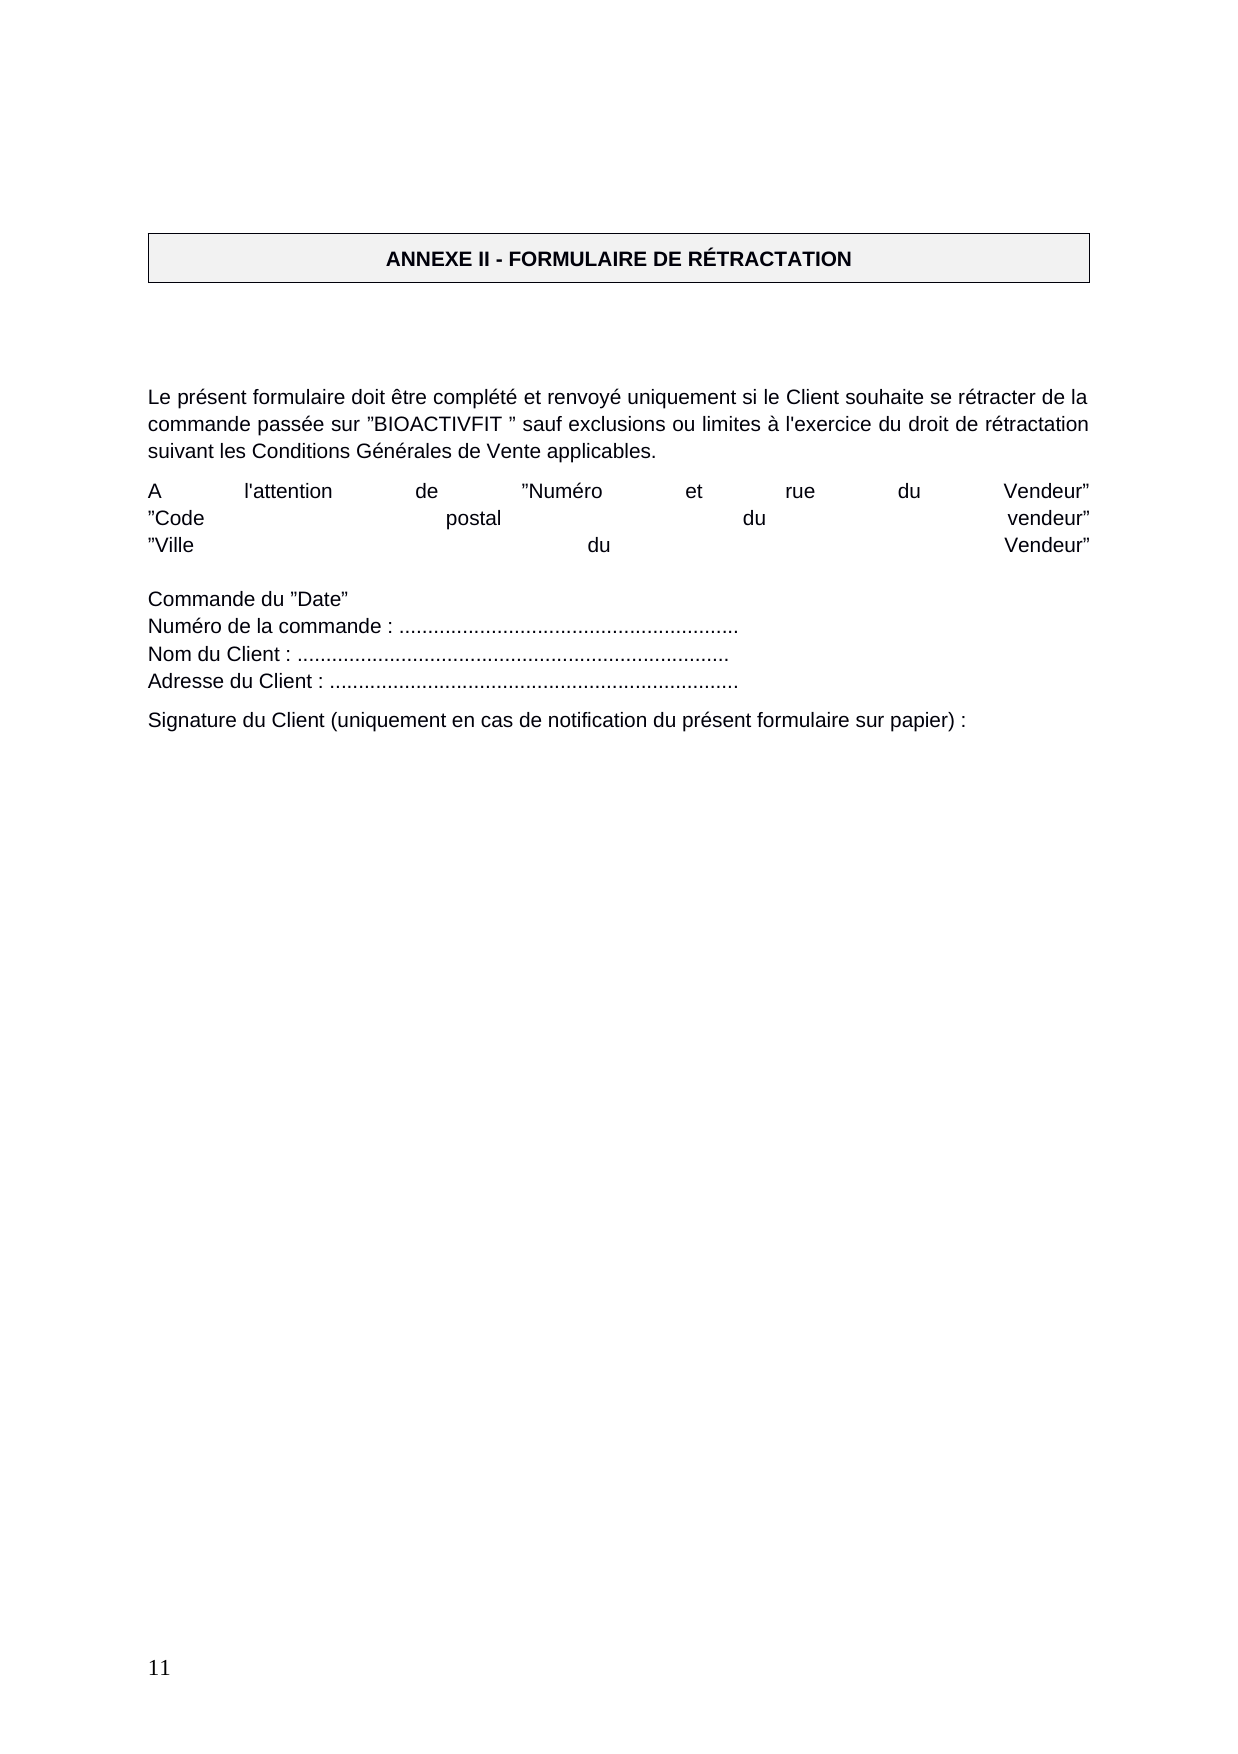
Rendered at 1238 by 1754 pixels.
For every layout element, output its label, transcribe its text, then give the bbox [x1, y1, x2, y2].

text Adresse du Client : ....................................................................... [148, 666, 1090, 693]
text Signature du Client (uniquement en cas de notification du présent formulaire sur papier) : [148, 706, 1090, 733]
text A l'attention de ”Numéro et rue du Vendeur” ”Code postal du vendeur” ”Ville du Vendeur” [148, 477, 1090, 585]
text Le présent formulaire doit être complété et renvoyé uniquement si le Client souhaite se rétracter de la commande passée sur ”BIOACTIVFIT ” sauf exclusions ou limites à l'exercice du droit de rétractation suivant les Conditions Générales de Vente applicables. [148, 383, 1090, 464]
text Commande du ”Date” [148, 585, 1090, 612]
text ANNEXE II - Formulaire de rétractation [149, 234, 1089, 282]
text Nom du Client : ........................................................................... [148, 639, 1090, 666]
text Numéro de la commande : ........................................................... [148, 612, 1090, 639]
